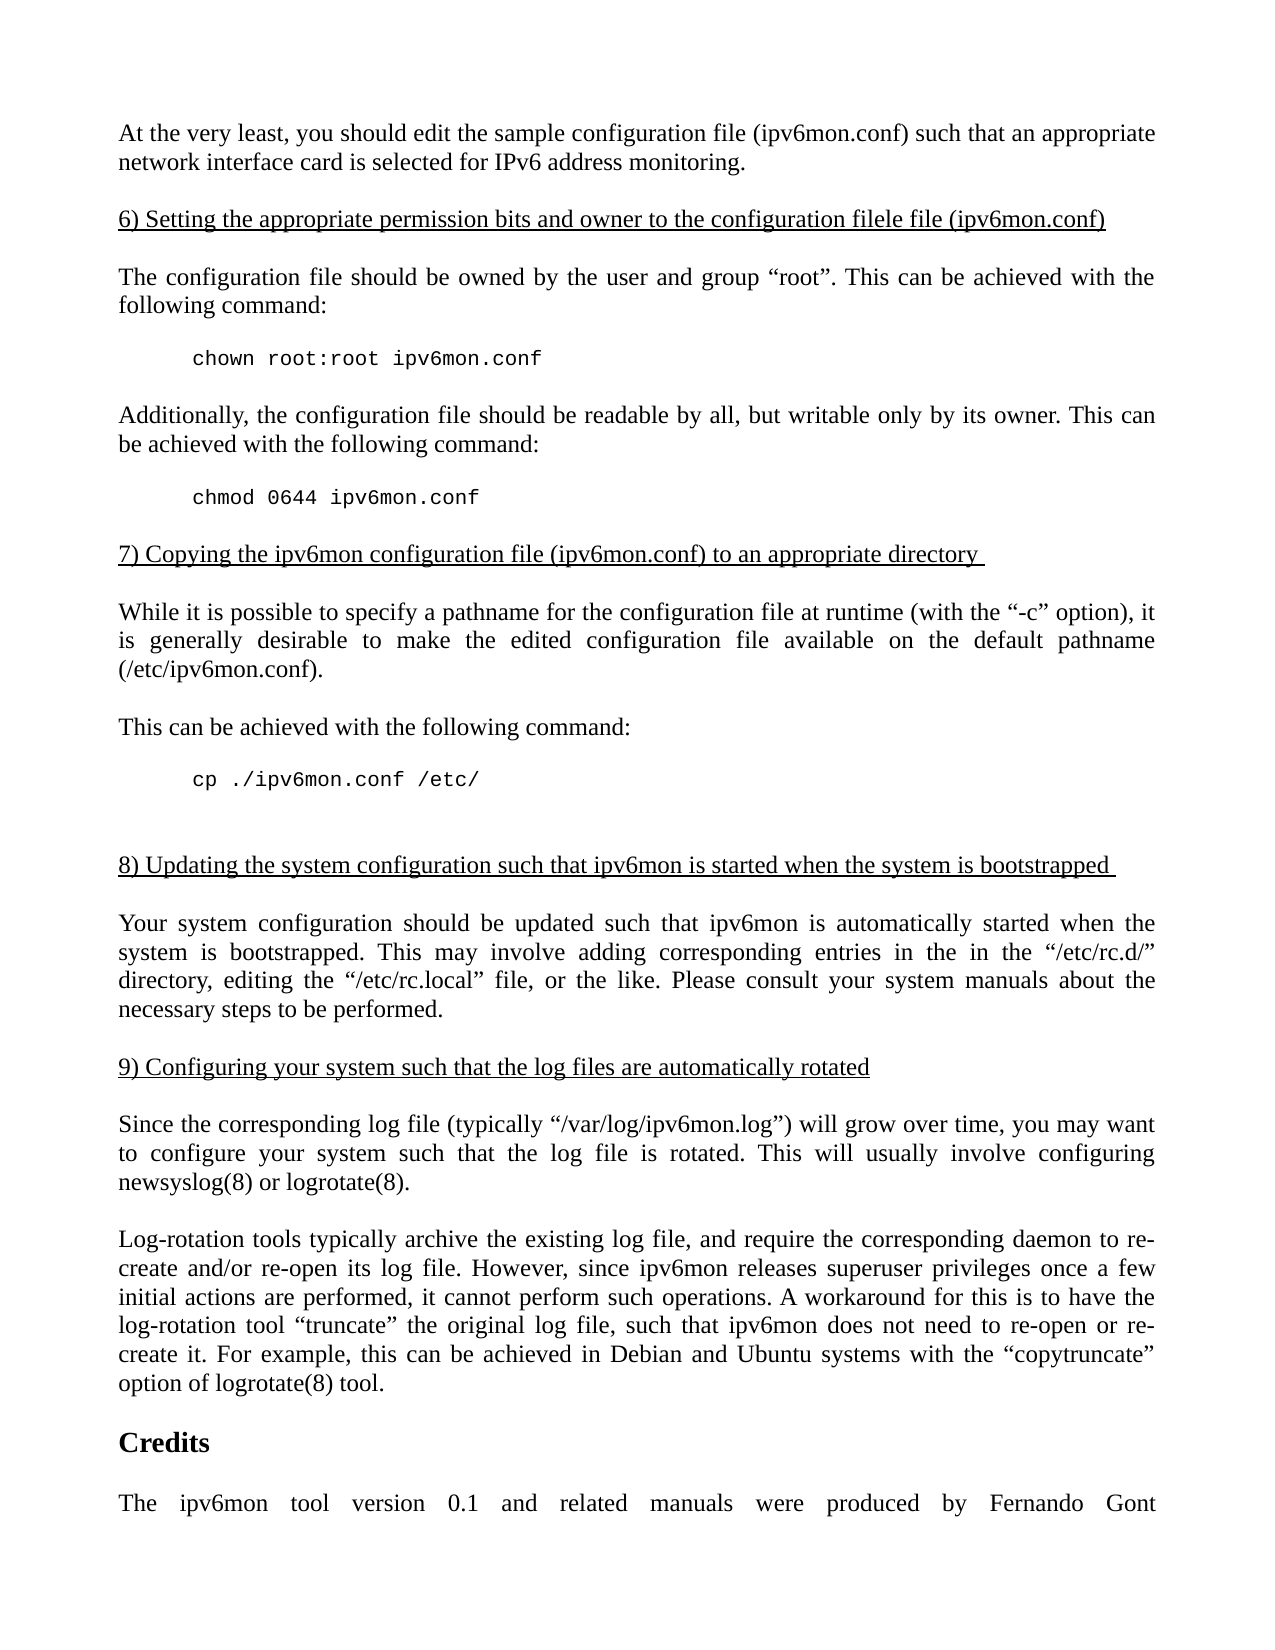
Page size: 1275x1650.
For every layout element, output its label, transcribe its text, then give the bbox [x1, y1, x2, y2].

text 9) Configuring your system such that the log files are automatically rotated [118, 1052, 1157, 1080]
text Credits [118, 1425, 1157, 1459]
text cp ./ipv6mon.conf /etc/ [118, 769, 1157, 793]
text 6) Setting the appropriate permission bits and owner to the configuration filele file (ipv6mon.conf) [118, 204, 1157, 233]
text The ipv6mon tool version 0.1 and related manuals were produced by Fernando Gont [118, 1488, 1157, 1516]
text At the very least, you should edit the sample configuration file (ipv6mon.conf) such that an appropriate network interface card is selected for IPv6 address monitoring. [118, 118, 1157, 176]
text Additionally, the configuration file should be readable by all, but writable only by its owner. This can be achieved with the following command: [118, 401, 1157, 458]
text While it is possible to specify a pathname for the configuration file at runtime (with the “-c” option), it is generally desirable to make the edited configuration file available on the default pathname (/etc/ipv6mon.conf). [118, 597, 1157, 683]
text chmod 0644 ipv6mon.conf [118, 487, 1157, 510]
text 7) Copying the ipv6mon configuration file (ipv6mon.conf) to an appropriate directory [118, 539, 1157, 568]
text 8) Updating the system configuration such that ipv6mon is started when the system is bootstrapped [118, 850, 1157, 879]
text The configuration file should be owned by the user and group “root”. This can be achieved with the following command: [118, 262, 1157, 319]
text chown root:root ipv6mon.conf [118, 348, 1157, 372]
text Since the corresponding log file (typically “/var/log/ipv6mon.log”) will grow over time, you may want to configure your system such that the log file is rotated. This will usually involve configuring newsyslog(8) or logrotate(8). [118, 1109, 1157, 1195]
text Log-rotation tools typically archive the existing log file, and require the corresponding daemon to re-create and/or re-open its log file. However, since ipv6mon releases superuser privileges once a few initial actions are performed, it cannot perform such operations. A workaround for this is to have the log-rotation tool “truncate” the original log file, such that ipv6mon does not need to re-open or re-create it. For example, this can be achieved in Debian and Ubuntu systems with the “copytruncate” option of logrotate(8) tool. [118, 1224, 1157, 1397]
text Your system configuration should be updated such that ipv6mon is automatically started when the system is bootstrapped. This may involve adding corresponding entries in the in the “/etc/rc.d/” directory, editing the “/etc/rc.local” file, or the like. Please consult your system manuals about the necessary steps to be performed. [118, 908, 1157, 1023]
text This can be achieved with the following command: [118, 712, 1157, 740]
